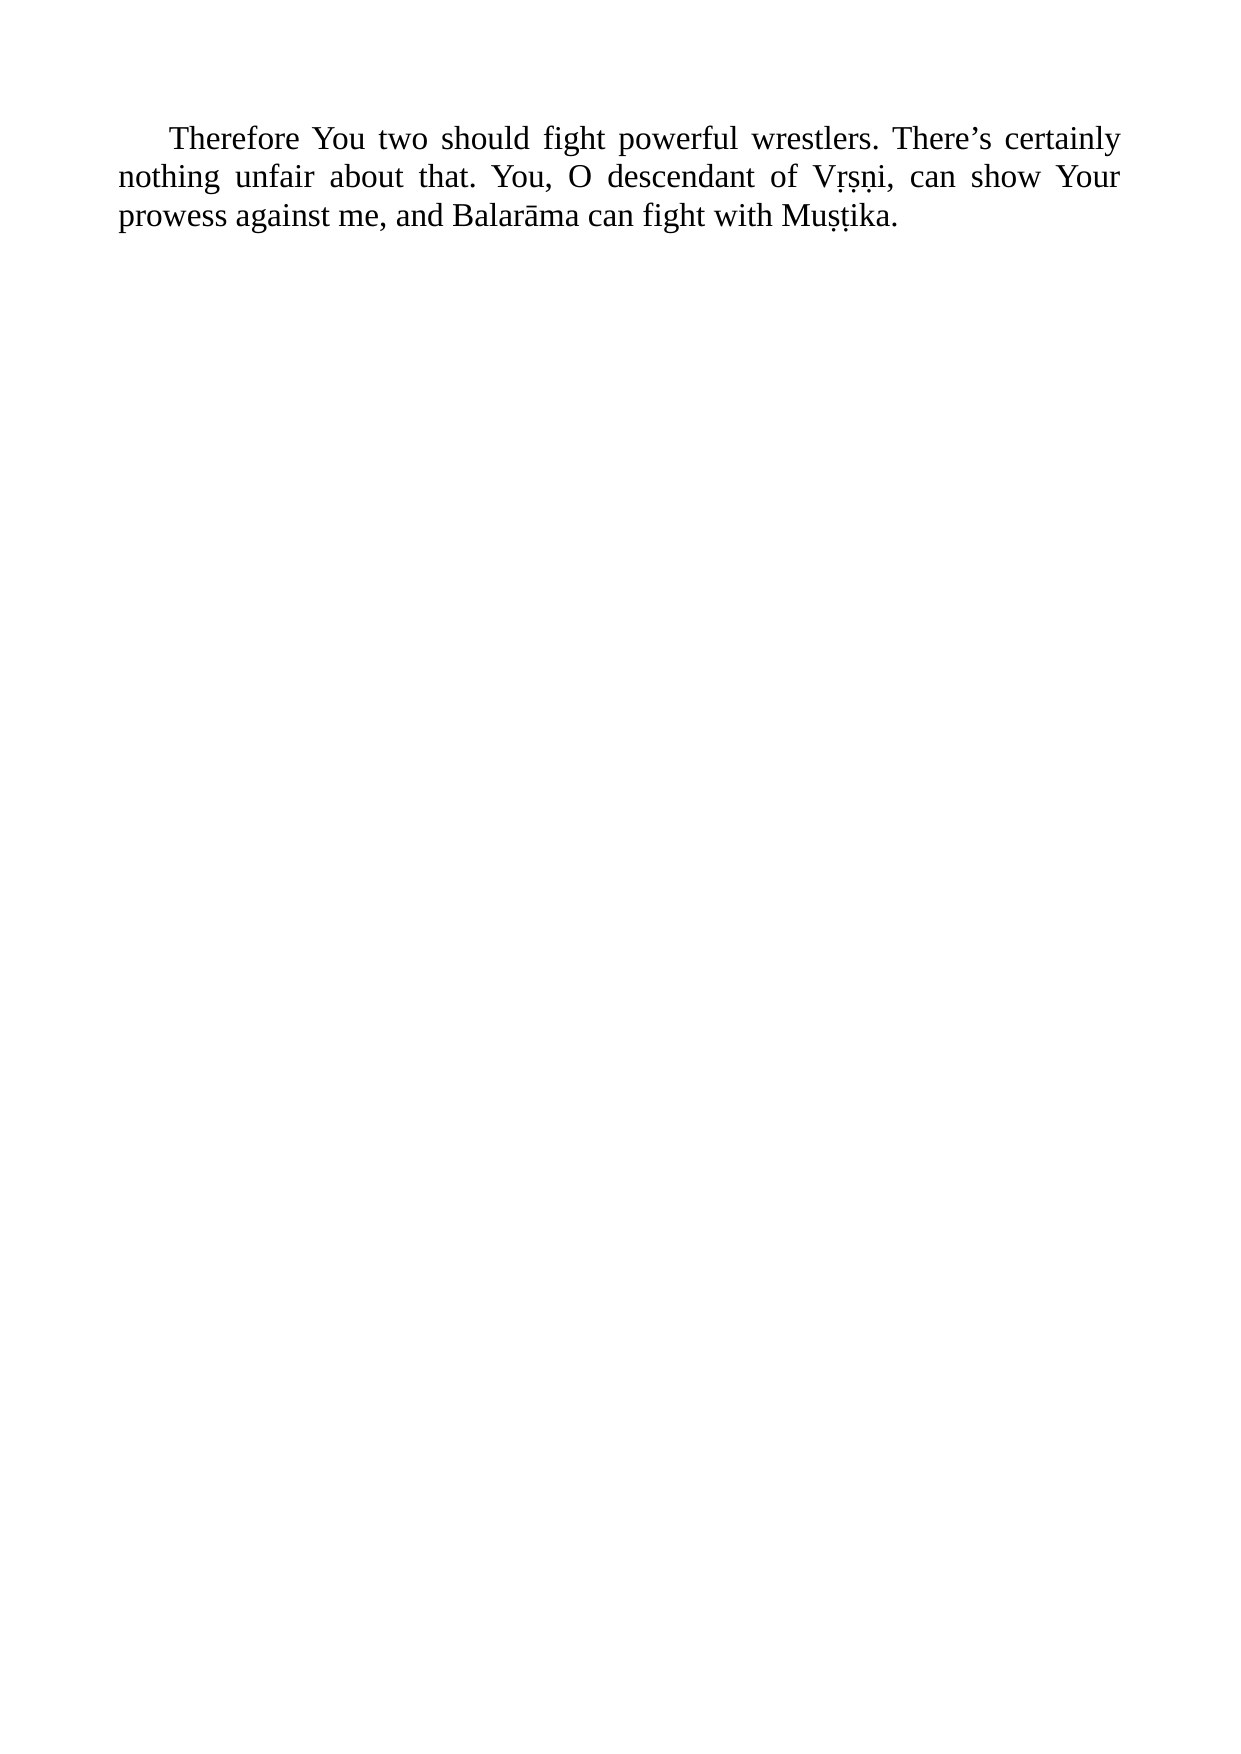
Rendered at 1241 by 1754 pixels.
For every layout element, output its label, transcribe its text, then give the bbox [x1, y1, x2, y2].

text Therefore You two should fight powerful wrestlers. There’s certainly nothing unfair about that. You, O descendant of Vṛṣṇi, can show Your prowess against me, and Balarāma can fight with Muṣṭika. [118, 118, 1122, 233]
